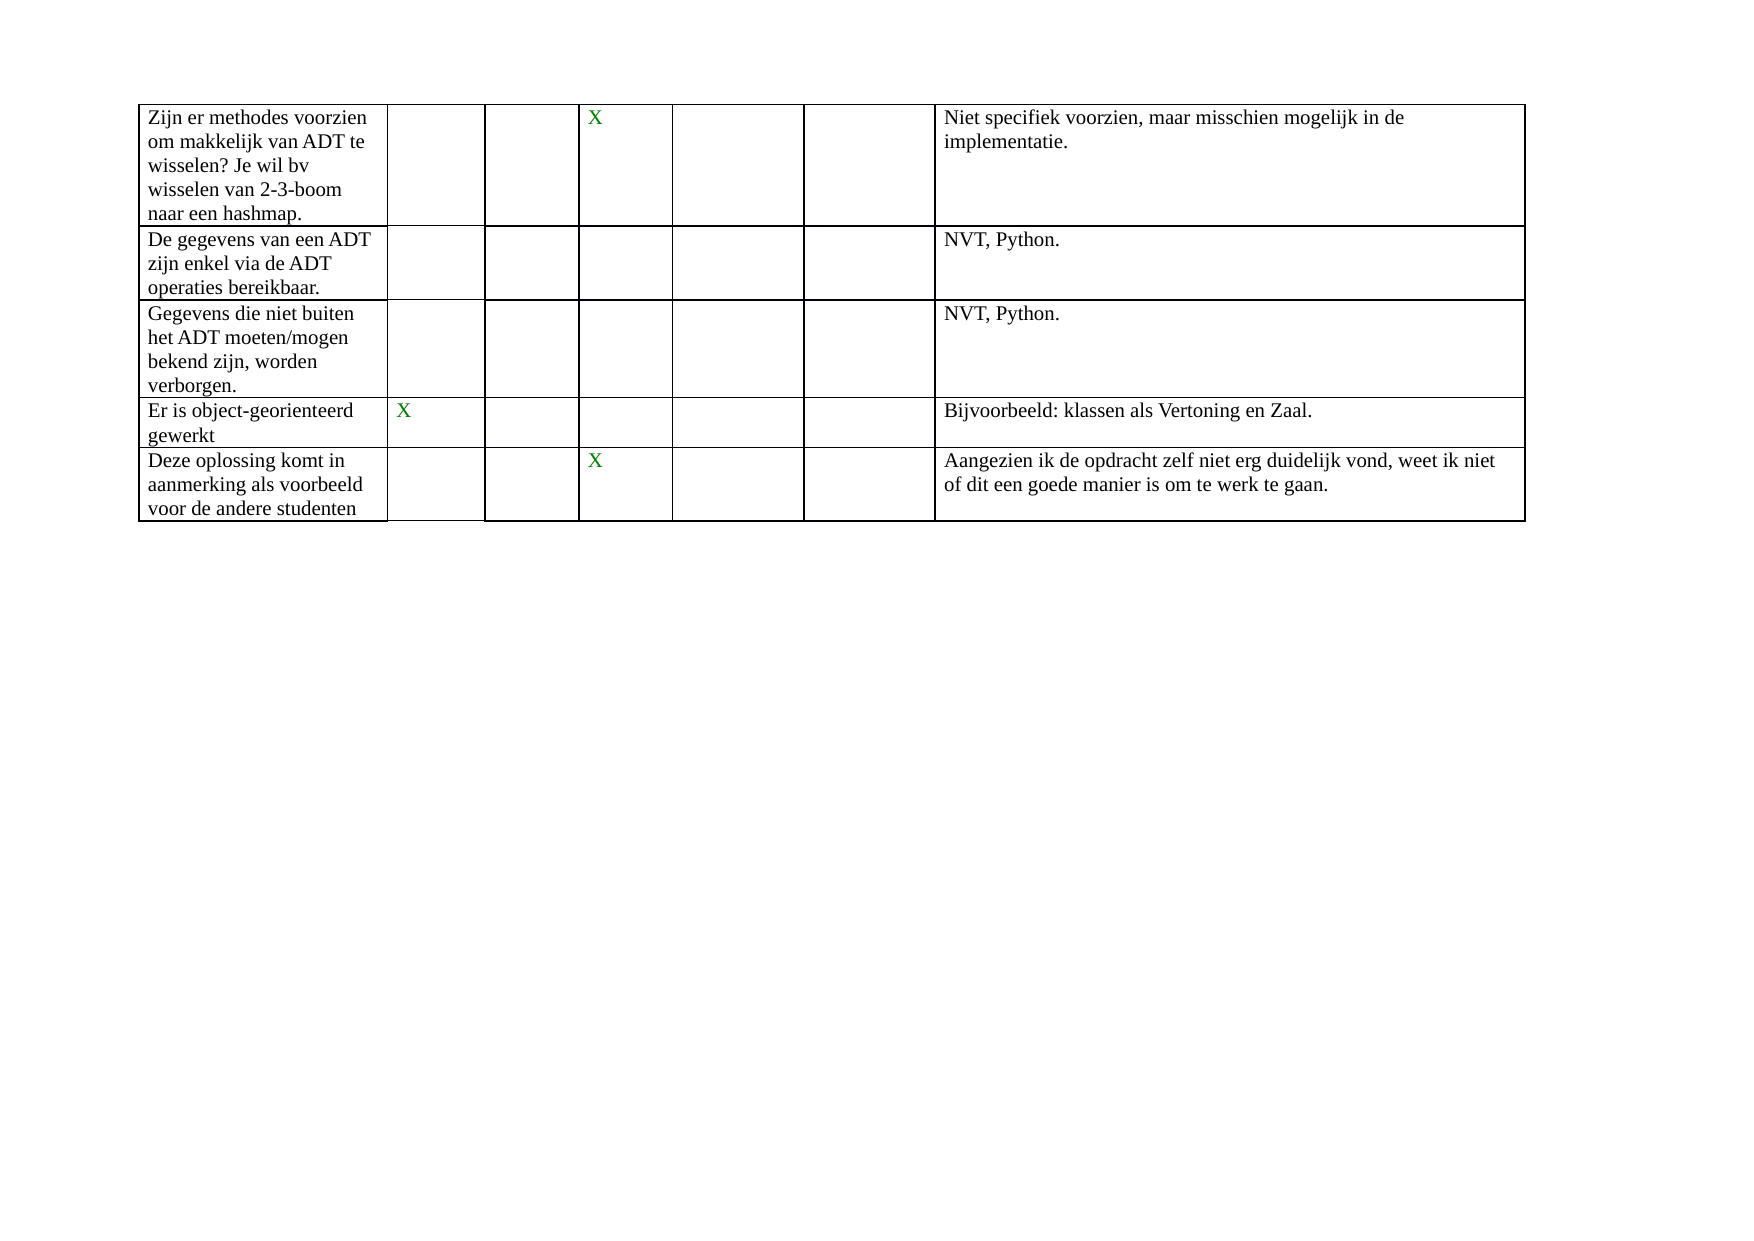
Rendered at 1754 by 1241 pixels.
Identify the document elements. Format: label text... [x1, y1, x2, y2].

table_cell [805, 227, 934, 299]
table_cell [673, 398, 803, 447]
table_cell [673, 227, 803, 299]
table_cell [486, 448, 578, 520]
table_cell Gegevens die niet buiten het ADT moeten/mogen bekend zijn, worden verborgen. [140, 301, 387, 397]
table_cell [486, 227, 578, 299]
table_header Zijn er methodes voorzien om makkelijk van ADT te wisselen? Je wil bv wisselen van 2-3-boom naar een hashmap. [140, 105, 387, 225]
table_cell [486, 398, 578, 447]
table_cell [673, 301, 803, 397]
table_cell X [580, 448, 672, 520]
table_cell [805, 398, 934, 447]
table_cell [388, 448, 484, 520]
table_cell De gegevens van een ADT zijn enkel via de ADT operaties bereikbaar. [140, 227, 387, 299]
table_cell [673, 448, 803, 520]
table_cell [580, 227, 672, 299]
table_cell [805, 448, 934, 520]
table_cell Aangezien ik de opdracht zelf niet erg duidelijk vond, weet ik niet of dit een goede manier is om te werk te gaan. [936, 448, 1524, 520]
table_header [805, 105, 934, 225]
table_header [486, 105, 578, 225]
table_header Niet specifiek voorzien, maar misschien mogelijk in de implementatie. [936, 105, 1524, 225]
table_cell [388, 226, 484, 299]
table_cell [580, 301, 672, 397]
table_cell [388, 300, 484, 397]
table_cell Deze oplossing komt in aanmerking als voorbeeld voor de andere studenten [140, 448, 387, 520]
table_cell [486, 301, 578, 397]
table_cell [580, 398, 672, 447]
table_cell X [388, 398, 484, 447]
table_cell NVT, Python. [936, 301, 1524, 397]
table_header [388, 105, 484, 225]
table_cell NVT, Python. [936, 227, 1524, 299]
table_header [673, 105, 803, 225]
table_cell Bijvoorbeeld: klassen als Vertoning en Zaal. [936, 398, 1524, 447]
table_header X [580, 105, 672, 225]
table_cell [805, 301, 934, 397]
table_cell Er is object-georienteerd gewerkt [140, 398, 387, 447]
